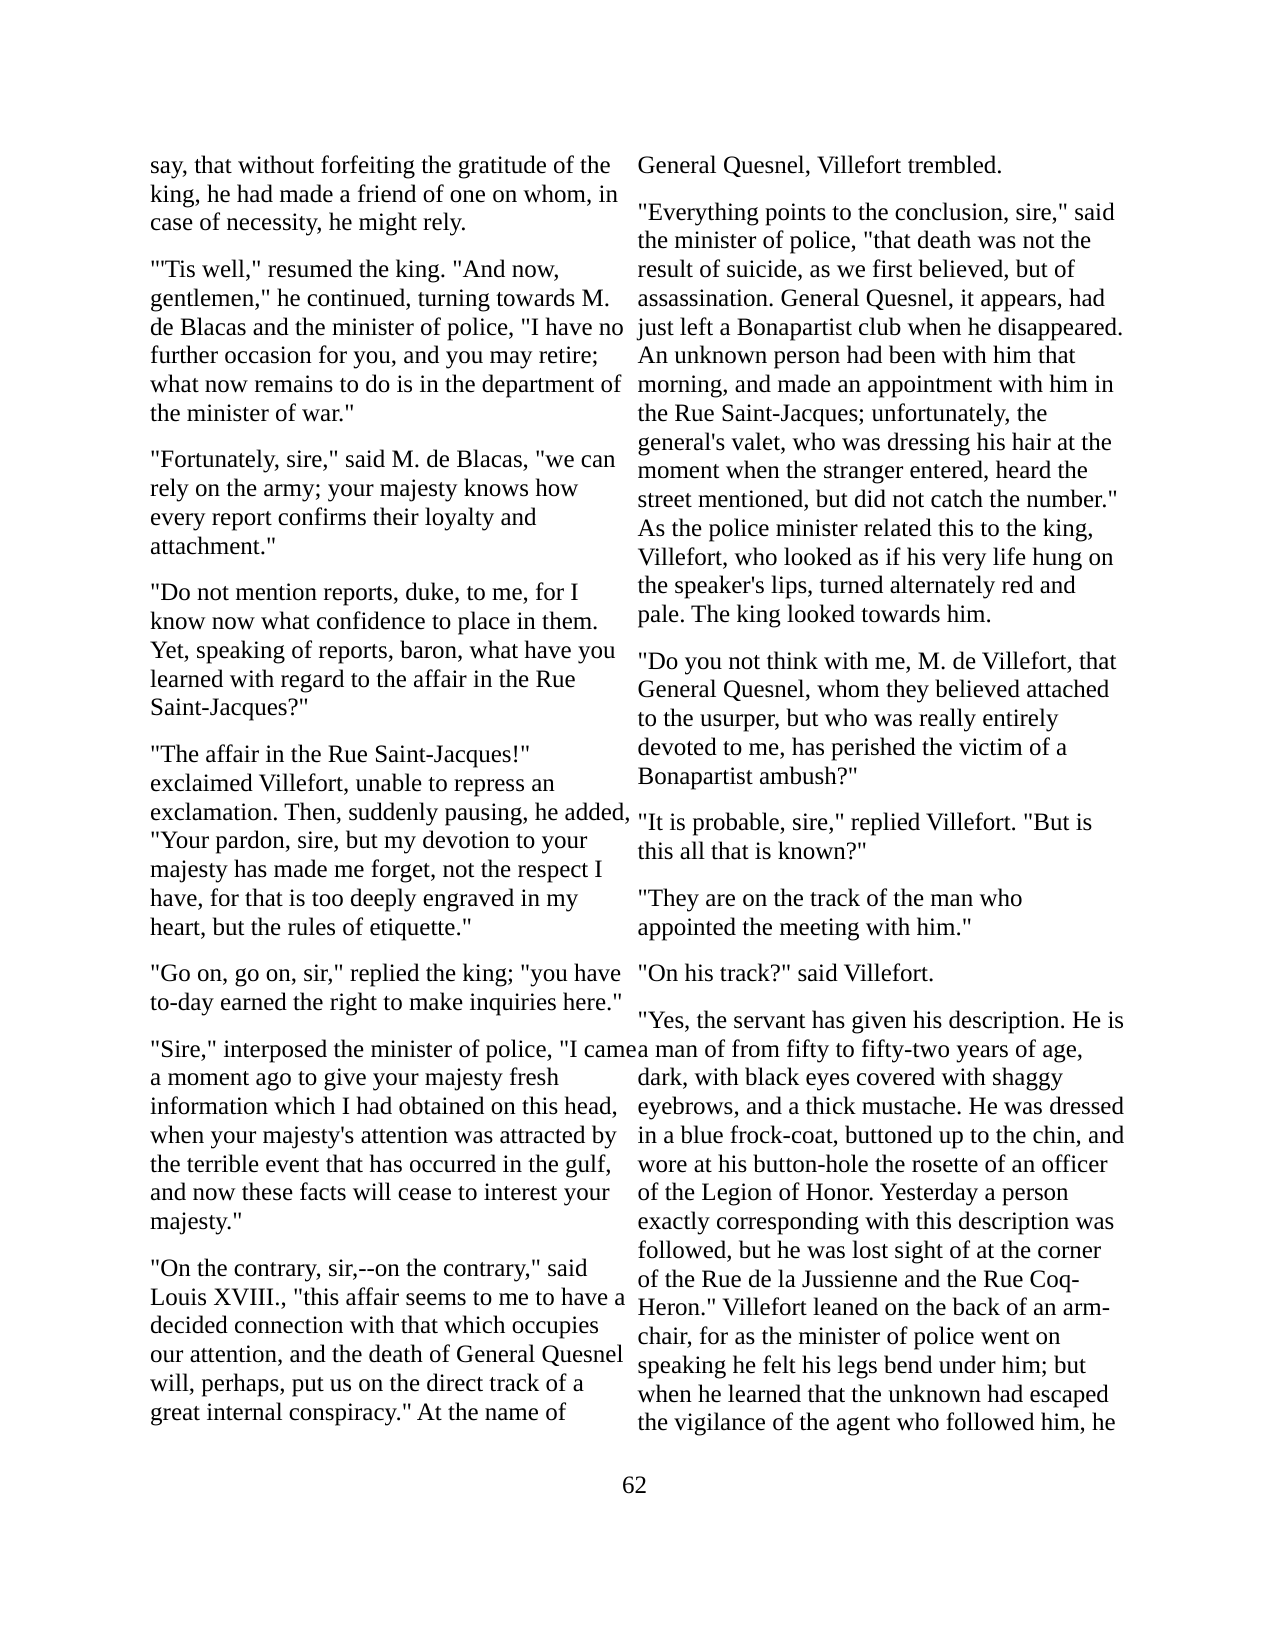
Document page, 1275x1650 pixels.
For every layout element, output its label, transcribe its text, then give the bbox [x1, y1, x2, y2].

text General Quesnel, Villefort trembled. [637, 150, 1125, 179]
text "Do you not think with me, M. de Villefort, that General Quesnel, whom they believed attached to the usurper, but who was really entirely devoted to me, has perished the victim of a Bonapartist ambush?" [637, 646, 1125, 789]
text "It is probable, sire," replied Villefort. "But is this all that is known?" [637, 807, 1125, 865]
text "Do not mention reports, duke, to me, for I know now what confidence to place in them. Yet, speaking of reports, baron, what have you learned with regard to the affair in the Rue Saint-Jacques?" [150, 577, 637, 721]
text say, that without forfeiting the gratitude of the king, he had made a friend of one on whom, in case of necessity, he might rely. [150, 150, 637, 236]
text "They are on the track of the man who appointed the meeting with him." [637, 883, 1125, 940]
text "Fortunately, sire," said M. de Blacas, "we can rely on the army; your majesty knows how every report confirms their loyalty and attachment." [150, 444, 637, 559]
text "Yes, the servant has given his description. He is a man of from fifty to fifty-two years of age, dark, with black eyes covered with shaggy eyebrows, and a thick mustache. He was dressed in a blue frock-coat, buttoned up to the chin, and wore at his button-hole the rosette of an officer of the Legion of Honor. Yesterday a person exactly corresponding with this description was followed, but he was lost sight of at the corner of the Rue de la Jussienne and the Rue Coq-Heron." Villefort leaned on the back of an arm-chair, for as the minister of police went on speaking he felt his legs bend under him; but when he learned that the unknown had escaped the vigilance of the agent who followed him, he [637, 1005, 1125, 1436]
text "'Tis well," resumed the king. "And now, gentlemen," he continued, turning towards M. de Blacas and the minister of police, "I have no further occasion for you, and you may retire; what now remains to do is in the department of the minister of war." [150, 254, 637, 427]
text "On his track?" said Villefort. [637, 958, 1125, 987]
text "On the contrary, sir,--on the contrary," said Louis XVIII., "this affair seems to me to have a decided connection with that which occupies our attention, and the death of General Quesnel will, perhaps, put us on the direct track of a great internal conspiracy." At the name of [150, 1253, 637, 1425]
text "Go on, go on, sir," replied the king; "you have to-day earned the right to make inquiries here." [150, 958, 637, 1016]
text "Everything points to the conclusion, sire," said the minister of police, "that death was not the result of suicide, as we first believed, but of assassination. General Quesnel, it appears, had just left a Bonapartist club when he disappeared. An unknown person had been with him that morning, and made an appointment with him in the Rue Saint-Jacques; unfortunately, the general's valet, who was dressing his hair at the moment when the stranger entered, heard the street mentioned, but did not catch the number." As the police minister related this to the king, Villefort, who looked as if his very life hung on the speaker's lips, turned alternately red and pale. The king looked towards him. [637, 197, 1125, 628]
text "The affair in the Rue Saint-Jacques!" exclaimed Villefort, unable to repress an exclamation. Then, suddenly pausing, he added, "Your pardon, sire, but my devotion to your majesty has made me forget, not the respect I have, for that is too deeply engraved in my heart, but the rules of etiquette." [150, 739, 637, 940]
text "Sire," interposed the minister of police, "I came a moment ago to give your majesty fresh information which I had obtained on this head, when your majesty's attention was attracted by the terrible event that has occurred in the gulf, and now these facts will cease to interest your majesty." [150, 1034, 637, 1235]
